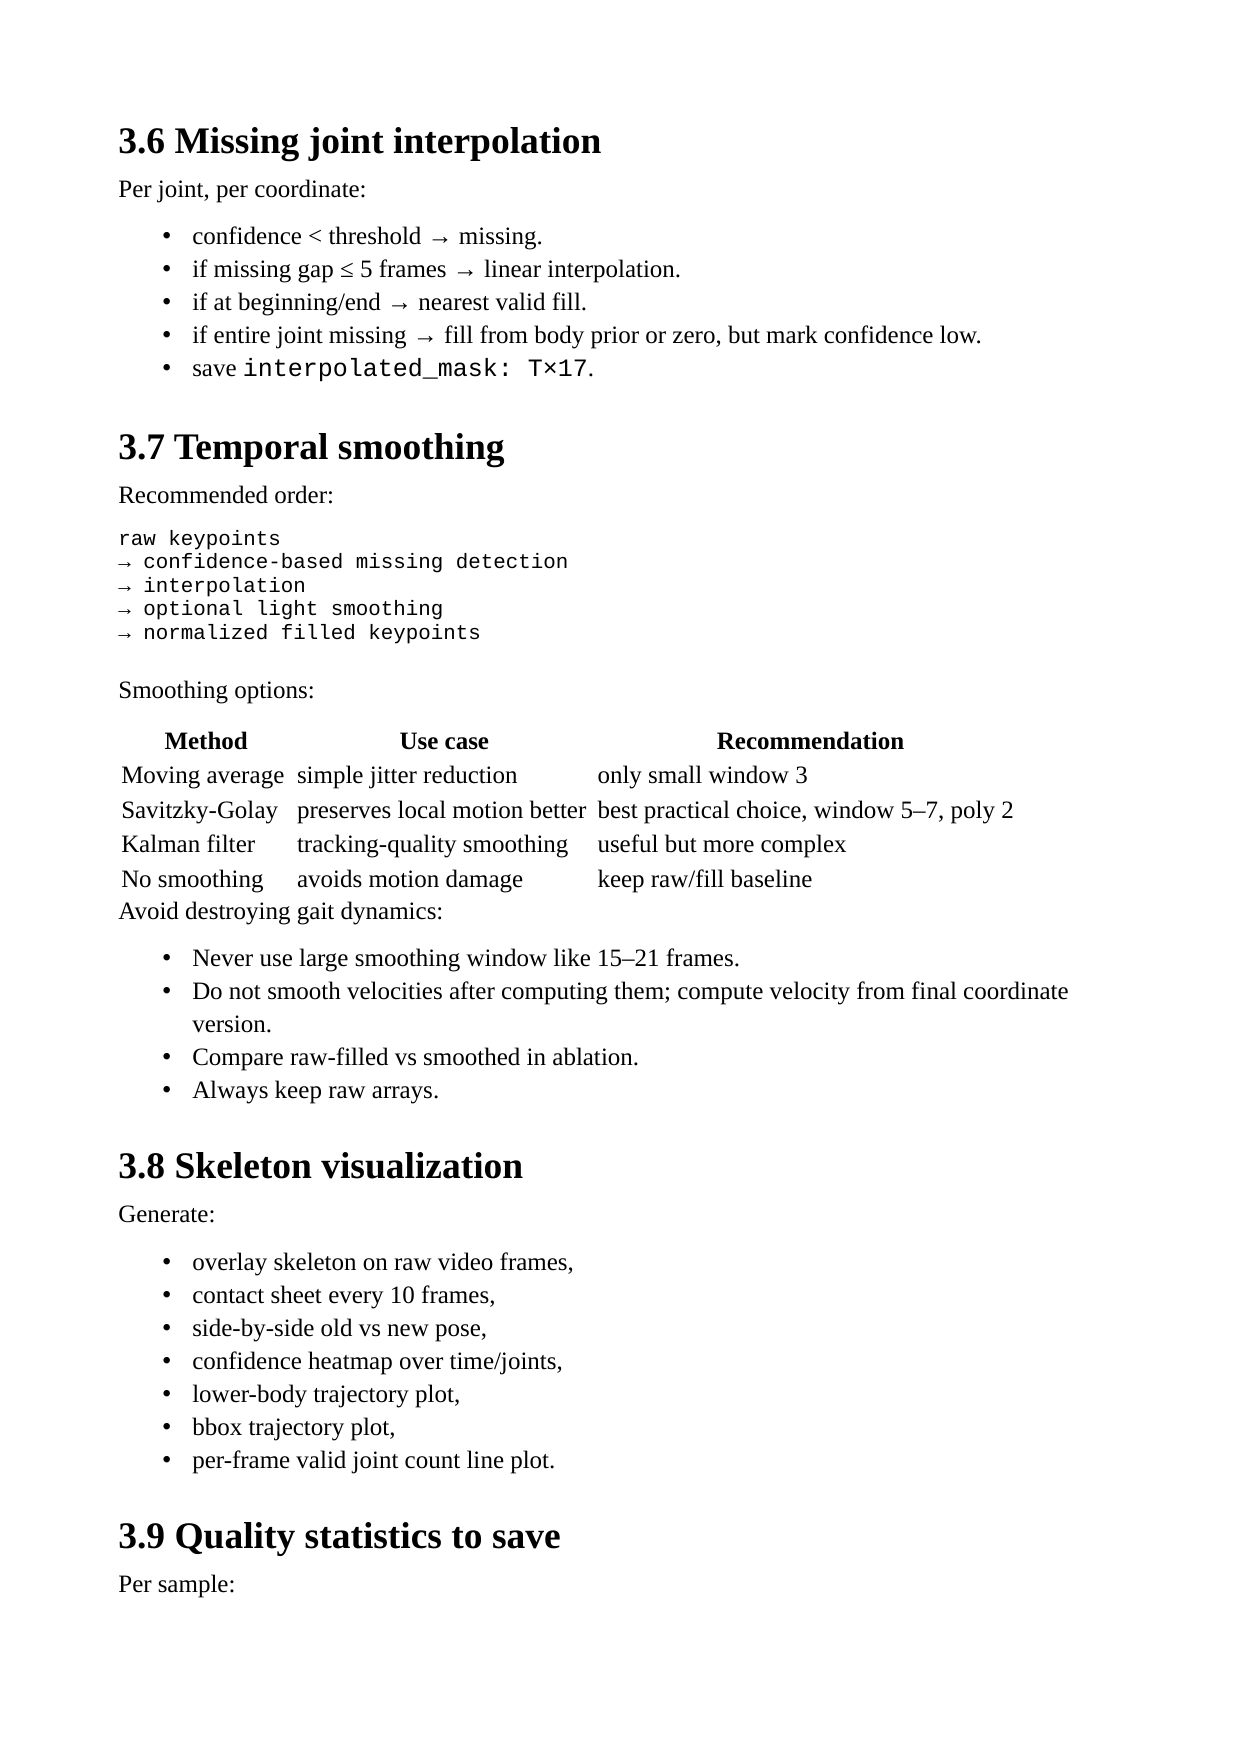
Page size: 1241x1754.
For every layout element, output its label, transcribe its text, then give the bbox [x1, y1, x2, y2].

list Do not smooth velocities after computing them; compute velocity from final coordinate version. [162, 976, 1122, 1038]
table_cell tracking-quality smoothing [294, 827, 594, 861]
text → optional light smoothing [118, 598, 1122, 622]
table_cell best practical choice, window 5–7, poly 2 [594, 792, 1027, 827]
table_cell Kalman filter [118, 827, 294, 861]
text Smoothing options: [118, 675, 1122, 704]
list confidence < threshold → missing. [162, 221, 1122, 250]
list if entire joint missing → fill from body prior or zero, but mark confidence low. [162, 320, 1122, 349]
list side-by-side old vs new pose, [162, 1313, 1122, 1342]
subtitle 3.7 Temporal smoothing [118, 424, 1122, 467]
list Compare raw-filled vs smoothed in ablation. [162, 1042, 1122, 1071]
table_cell simple jitter reduction [294, 758, 594, 792]
table_cell preserves local motion better [294, 792, 594, 827]
table_cell keep raw/fill baseline [594, 861, 1027, 896]
list if at beginning/end → nearest valid fill. [162, 287, 1122, 316]
table_cell avoids motion damage [294, 861, 594, 896]
table_header Recommendation [594, 723, 1027, 757]
list contact sheet every 10 frames, [162, 1280, 1122, 1309]
list confidence heatmap over time/joints, [162, 1346, 1122, 1375]
text → interpolation [118, 575, 1122, 598]
table_header Use case [294, 723, 594, 757]
list lower-body trajectory plot, [162, 1379, 1122, 1408]
list bbox trajectory plot, [162, 1412, 1122, 1441]
text Generate: [118, 1199, 1122, 1228]
table_cell useful but more complex [594, 827, 1027, 861]
text → confidence-based missing detection [118, 551, 1122, 575]
text raw keypoints [118, 527, 1122, 551]
text → normalized filled keypoints [118, 622, 1122, 646]
list Never use large smoothing window like 15–21 frames. [162, 943, 1122, 972]
subtitle 3.9 Quality statistics to save [118, 1514, 1122, 1557]
text Per joint, per coordinate: [118, 174, 1122, 202]
subtitle 3.6 Missing joint interpolation [118, 118, 1122, 161]
list overlay skeleton on raw video frames, [162, 1247, 1122, 1276]
list Always keep raw arrays. [162, 1075, 1122, 1104]
subtitle 3.8 Skeleton visualization [118, 1144, 1122, 1187]
table_cell Moving average [118, 758, 294, 792]
table_header Method [118, 723, 294, 757]
list per-frame valid joint count line plot. [162, 1445, 1122, 1474]
list save interpolated_mask: T×17. [162, 353, 1122, 384]
table_cell only small window 3 [594, 758, 1027, 792]
text Avoid destroying gait dynamics: [118, 896, 1122, 924]
table_cell Savitzky-Golay [118, 792, 294, 827]
list if missing gap ≤ 5 frames → linear interpolation. [162, 254, 1122, 283]
text Per sample: [118, 1569, 1122, 1598]
text Recommended order: [118, 480, 1122, 509]
table_cell No smoothing [118, 861, 294, 896]
